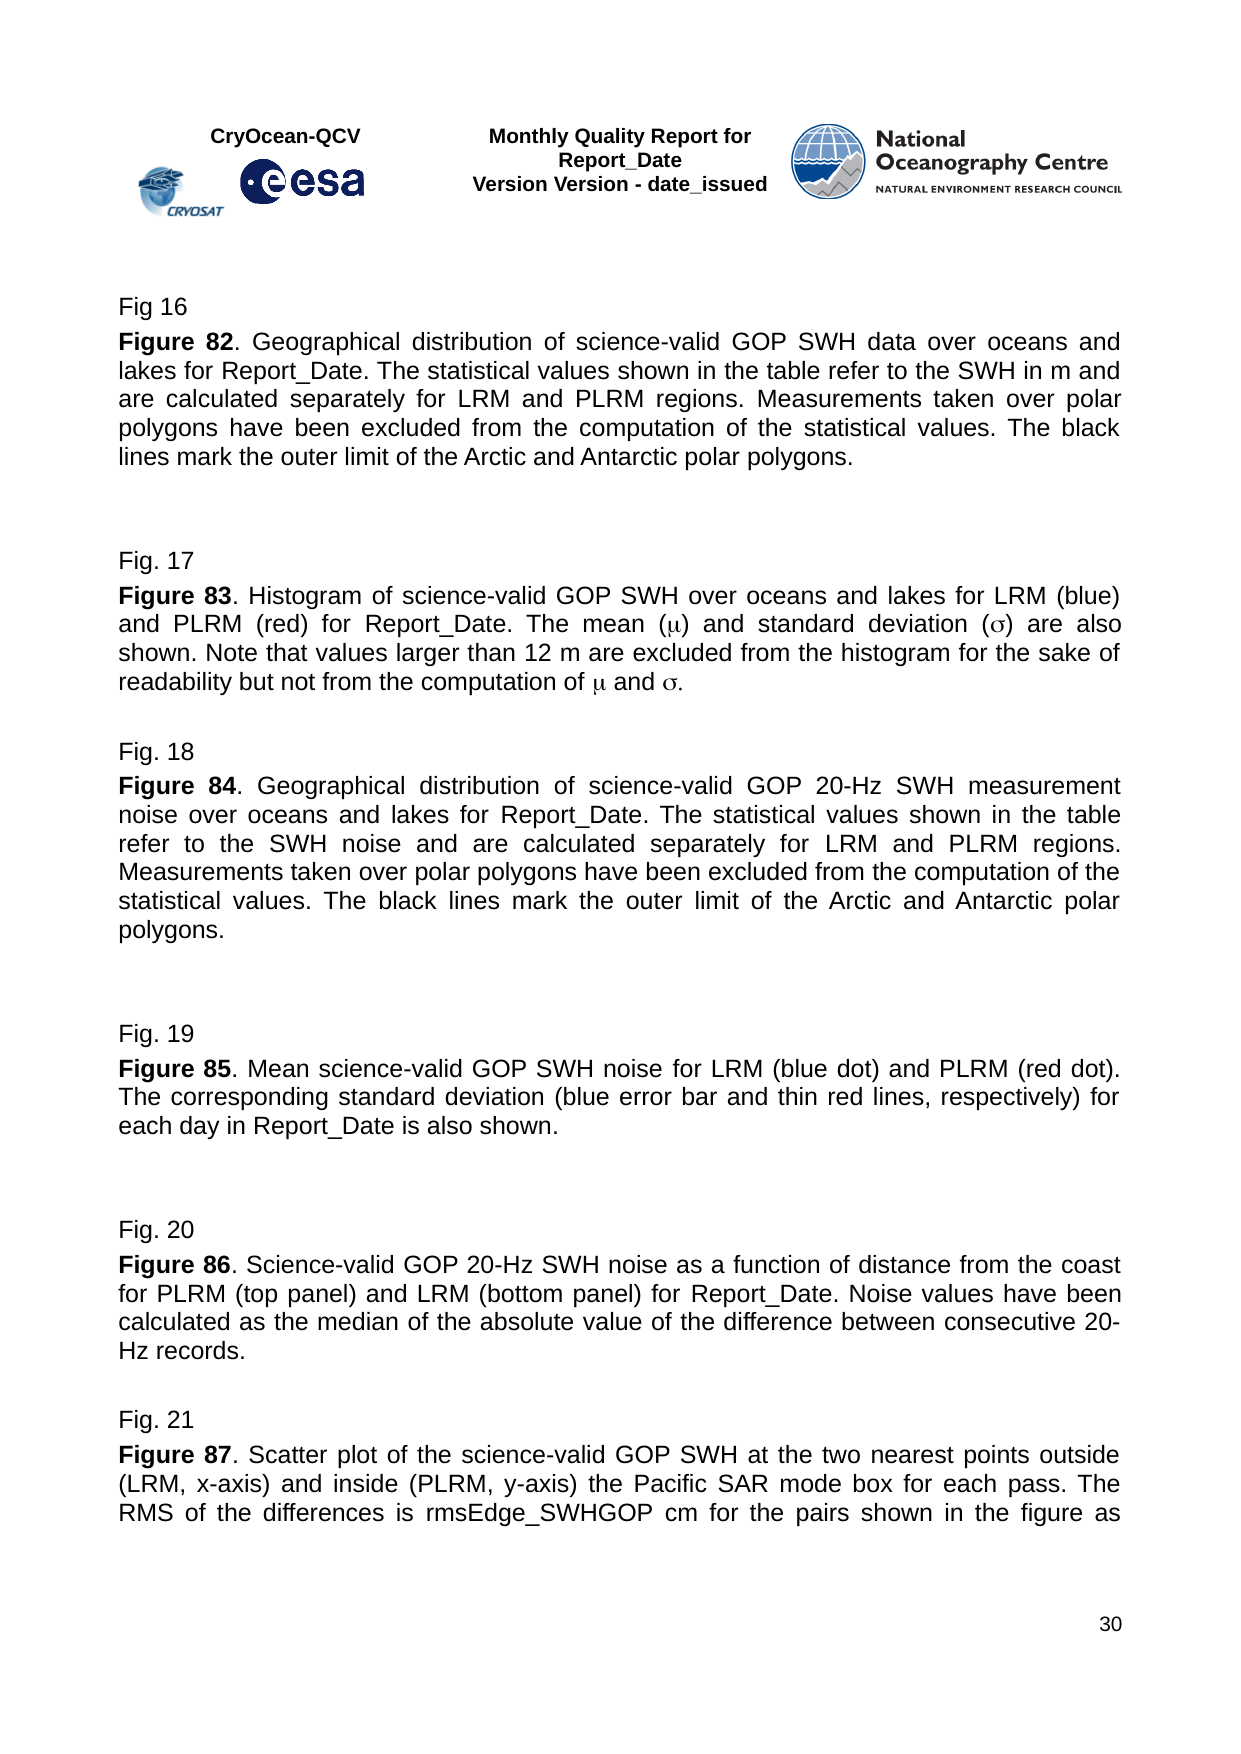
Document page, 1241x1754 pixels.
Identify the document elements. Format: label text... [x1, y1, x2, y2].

text Fig. 17 [118, 546, 1122, 575]
text Figure 85. Mean science-valid GOP SWH noise for LRM (blue dot) and PLRM (red dot). The corresponding standard deviation (blue error bar and thin red lines, respectively) for each day in Report_Date is also shown. [118, 1054, 1122, 1140]
text Fig 16 [118, 292, 1122, 321]
picture [118, 159, 364, 224]
text Fig. 19 [118, 1019, 1122, 1048]
text Figure 82. Geographical distribution of science-valid GOP SWH data over oceans and lakes for Report_Date. The statistical values shown in the table refer to the SWH in m and are calculated separately for LRM and PLRM regions. Measurements taken over polar polygons have been excluded from the computation of the statistical values. The black lines mark the outer limit of the Arctic and Antarctic polar polygons. [118, 327, 1122, 471]
text Fig. 21 [118, 1406, 1122, 1434]
text Fig. 18 [118, 736, 1122, 765]
text Fig. 20 [118, 1215, 1122, 1244]
text Figure 86. Science-valid GOP 20-Hz SWH noise as a function of distance from the coast for PLRM (top panel) and LRM (bottom panel) for Report_Date. Noise values have been calculated as the median of the absolute value of the difference between consecutive 20-Hz records. [118, 1250, 1122, 1365]
text Figure 87. Scatter plot of the science-valid GOP SWH at the two nearest points outside (LRM, x-axis) and inside (PLRM, y-axis) the Pacific SAR mode box for each pass. The RMS of the differences is rmsEdge_SWHGOP cm for the pairs shown in the figure as [118, 1440, 1122, 1526]
text Figure 83. Histogram of science-valid GOP SWH over oceans and lakes for LRM (blue) and PLRM (red) for Report_Date. The mean (μ) and standard deviation (σ) are also shown. Note that values larger than 12 m are excluded from the histogram for the sake of readability but not from the computation of μ and σ. [118, 581, 1122, 696]
text Figure 84. Geographical distribution of science-valid GOP 20-Hz SWH measurement noise over oceans and lakes for Report_Date. The statistical values shown in the table refer to the SWH noise and are calculated separately for LRM and PLRM regions. Measurements taken over polar polygons have been excluded from the computation of the statistical values. The black lines mark the outer limit of the Arctic and Antarctic polar polygons. [118, 771, 1122, 944]
